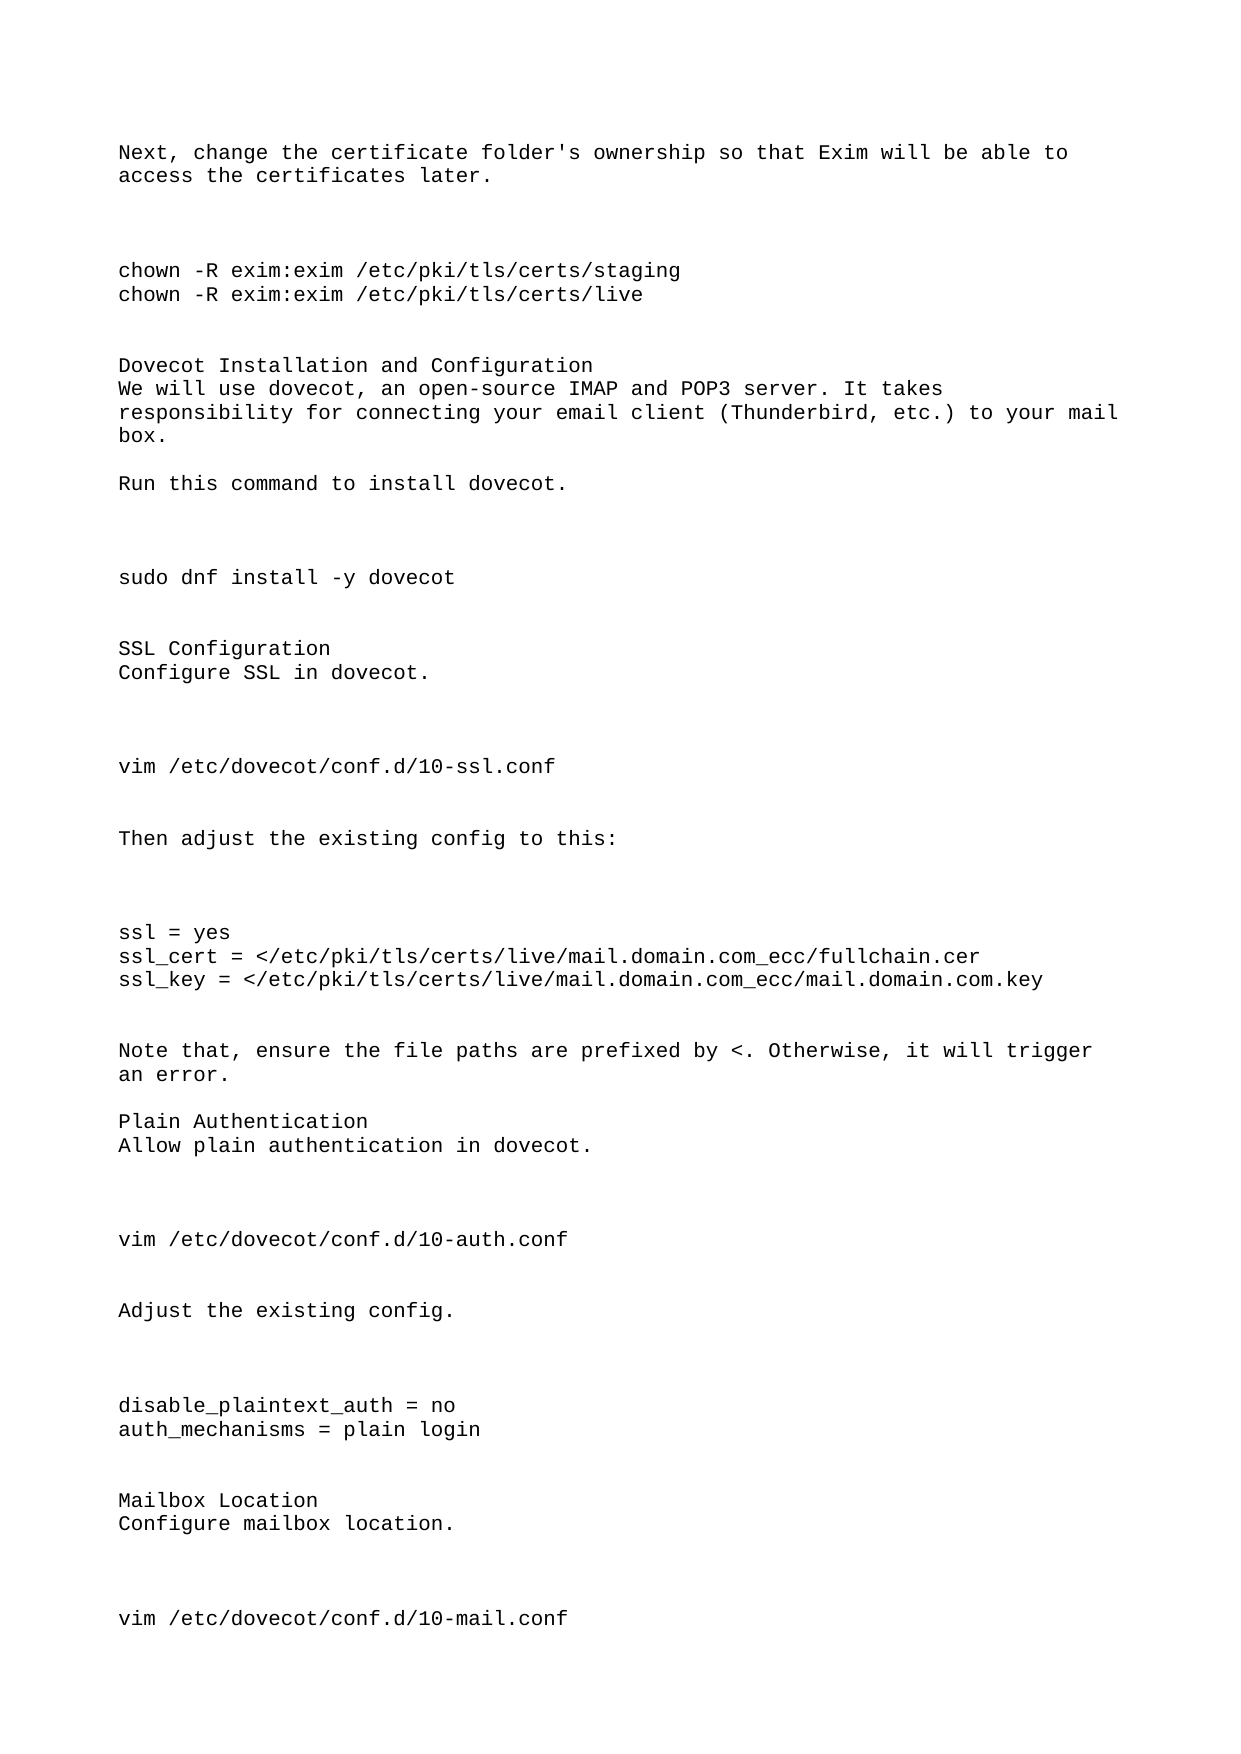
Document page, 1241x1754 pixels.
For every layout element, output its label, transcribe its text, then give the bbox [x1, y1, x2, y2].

text ssl = yes [118, 922, 1122, 946]
text chown -R exim:exim /etc/pki/tls/certs/staging [118, 260, 1122, 284]
text vim /etc/dovecot/conf.d/10-mail.conf [118, 1608, 1122, 1631]
text Configure mailbox location. [118, 1513, 1122, 1537]
text Run this command to install dovecot. [118, 473, 1122, 496]
text Next, change the certificate folder's ownership so that Exim will be able to access the certificates later. [118, 142, 1122, 189]
text Then adjust the existing config to this: [118, 827, 1122, 851]
text ssl_cert = </etc/pki/tls/certs/live/mail.domain.com_ecc/fullchain.cer [118, 946, 1122, 969]
text Allow plain authentication in dovecot. [118, 1135, 1122, 1158]
text Configure SSL in dovecot. [118, 662, 1122, 686]
text Dovecot Installation and Configuration [118, 354, 1122, 378]
text vim /etc/dovecot/conf.d/10-ssl.conf [118, 757, 1122, 780]
text disable_plaintext_auth = no [118, 1395, 1122, 1419]
text sudo dnf install -y dovecot [118, 567, 1122, 591]
text auth_mechanisms = plain login [118, 1419, 1122, 1442]
text ssl_key = </etc/pki/tls/certs/live/mail.domain.com_ecc/mail.domain.com.key [118, 969, 1122, 993]
text Adjust the existing config. [118, 1300, 1122, 1324]
text SSL Configuration [118, 638, 1122, 662]
text We will use dovecot, an open-source IMAP and POP3 server. It takes responsibility for connecting your email client (Thunderbird, etc.) to your mail box. [118, 378, 1122, 449]
text vim /etc/dovecot/conf.d/10-auth.conf [118, 1229, 1122, 1253]
text Plain Authentication [118, 1111, 1122, 1135]
text chown -R exim:exim /etc/pki/tls/certs/live [118, 284, 1122, 307]
text Mailbox Location [118, 1489, 1122, 1513]
text Note that, ensure the file paths are prefixed by <. Otherwise, it will trigger an error. [118, 1040, 1122, 1088]
